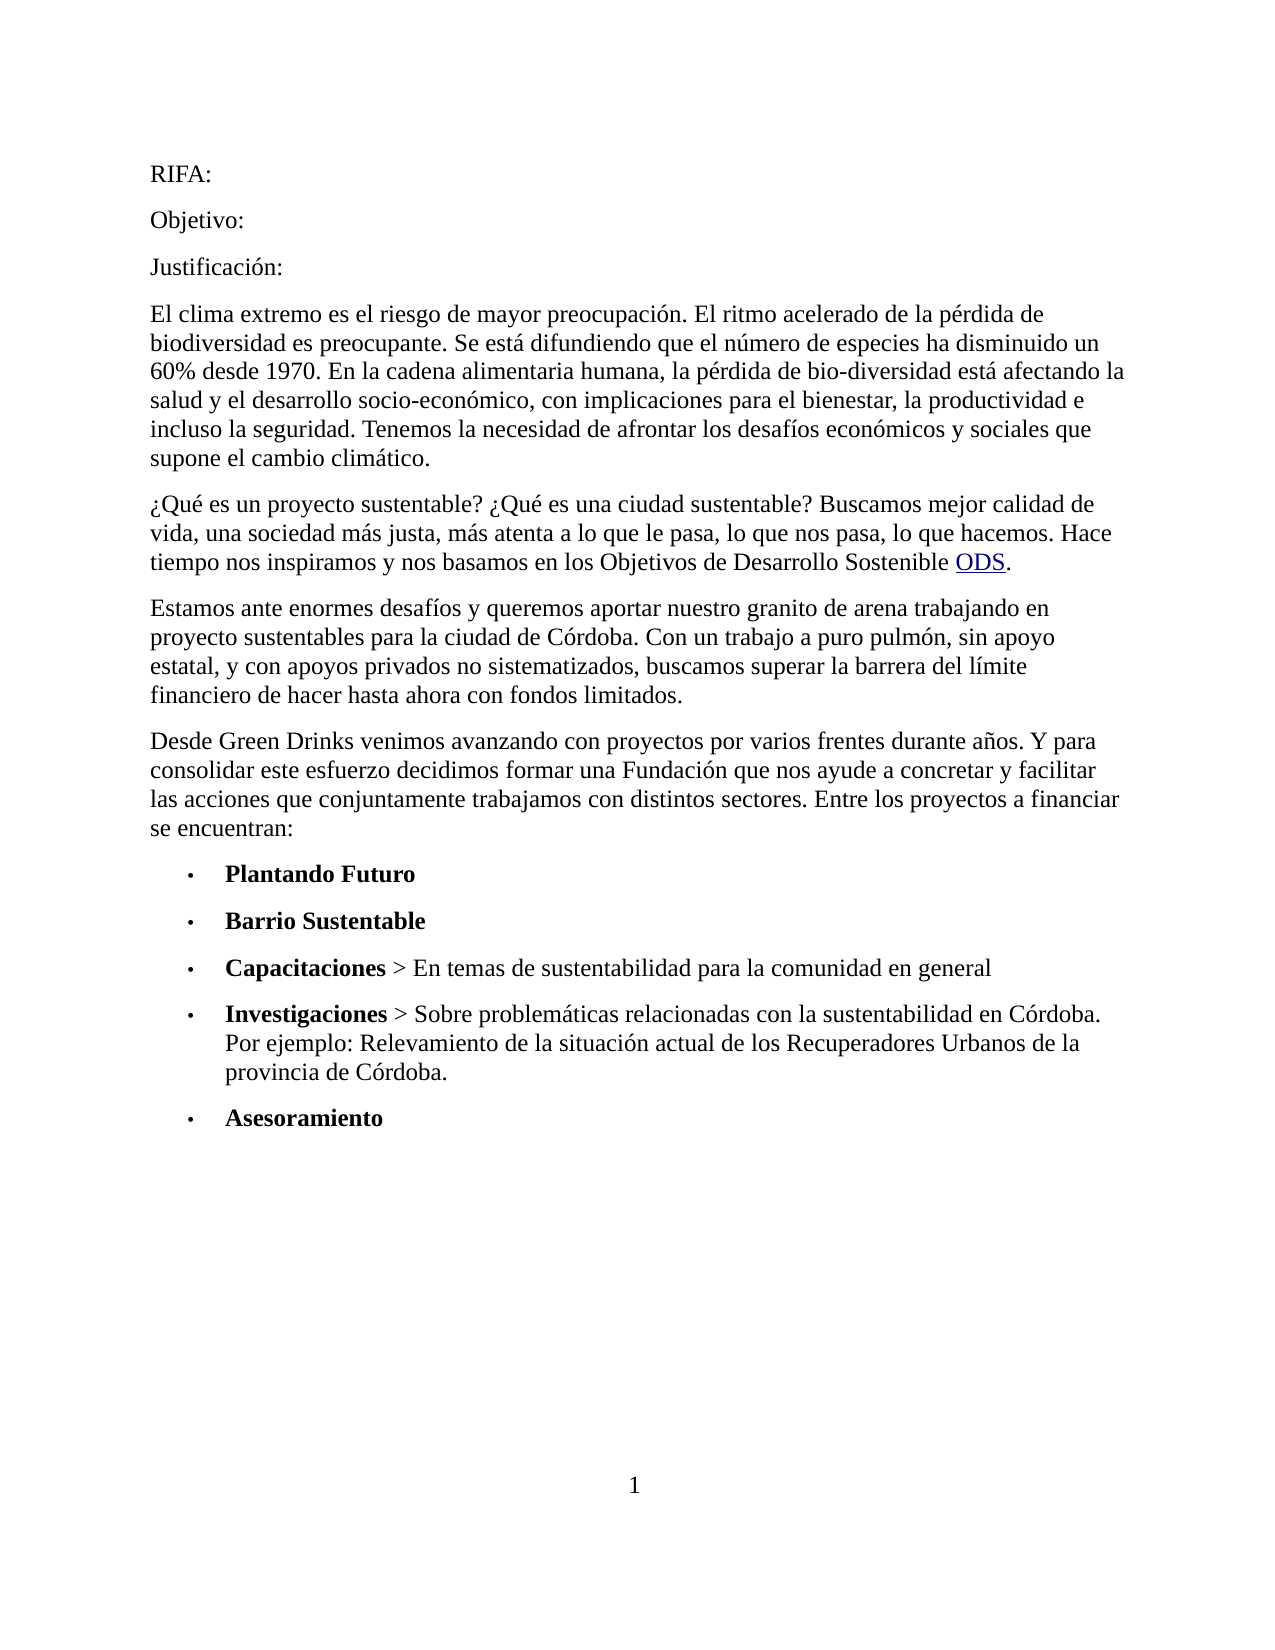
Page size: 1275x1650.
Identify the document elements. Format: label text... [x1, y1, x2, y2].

list Investigaciones > Sobre problemáticas relacionadas con la sustentabilidad en Córdoba. Por ejemplo: Relevamiento de la situación actual de los Recuperadores Urbanos de la provincia de Córdoba. [187, 999, 1125, 1086]
text El clima extremo es el riesgo de mayor preocupación. El ritmo acelerado de la pérdida de biodiversidad es preocupante. Se está difundiendo que el número de especies ha disminuido un 60% desde 1970. En la cadena alimentaria humana, la pérdida de bio-diversidad está afectando la salud y el desarrollo socio-económico, con implicaciones para el bienestar, la productividad e incluso la seguridad. Tenemos la necesidad de afrontar los desafíos económicos y sociales que supone el cambio climático. [150, 299, 1125, 471]
list Barrio Sustentable [187, 906, 1125, 935]
list Plantando Futuro [187, 859, 1125, 888]
list Asesoramiento [187, 1103, 1125, 1132]
text Objetivo: [150, 206, 1125, 234]
text RIFA: [150, 159, 1125, 188]
text Estamos ante enormes desafíos y queremos aportar nuestro granito de arena trabajando en proyecto sustentables para la ciudad de Córdoba. Con un trabajo a puro pulmón, sin apoyo estatal, y con apoyos privados no sistematizados, buscamos superar la barrera del límite financiero de hacer hasta ahora con fondos limitados. [150, 593, 1125, 708]
list Capacitaciones > En temas de sustentabilidad para la comunidad en general [187, 953, 1125, 981]
text Justificación: [150, 252, 1125, 281]
text ¿Qué es un proyecto sustentable? ¿Qué es una ciudad sustentable? Buscamos mejor calidad de vida, una sociedad más justa, más atenta a lo que le pasa, lo que nos pasa, lo que hacemos. Hace tiempo nos inspiramos y nos basamos en los Objetivos de Desarrollo Sostenible ODS. [150, 489, 1125, 576]
text Desde Green Drinks venimos avanzando con proyectos por varios frentes durante años. Y para consolidar este esfuerzo decidimos formar una Fundación que nos ayude a concretar y facilitar las acciones que conjuntamente trabajamos con distintos sectores. Entre los proyectos a financiar se encuentran: [150, 726, 1125, 841]
